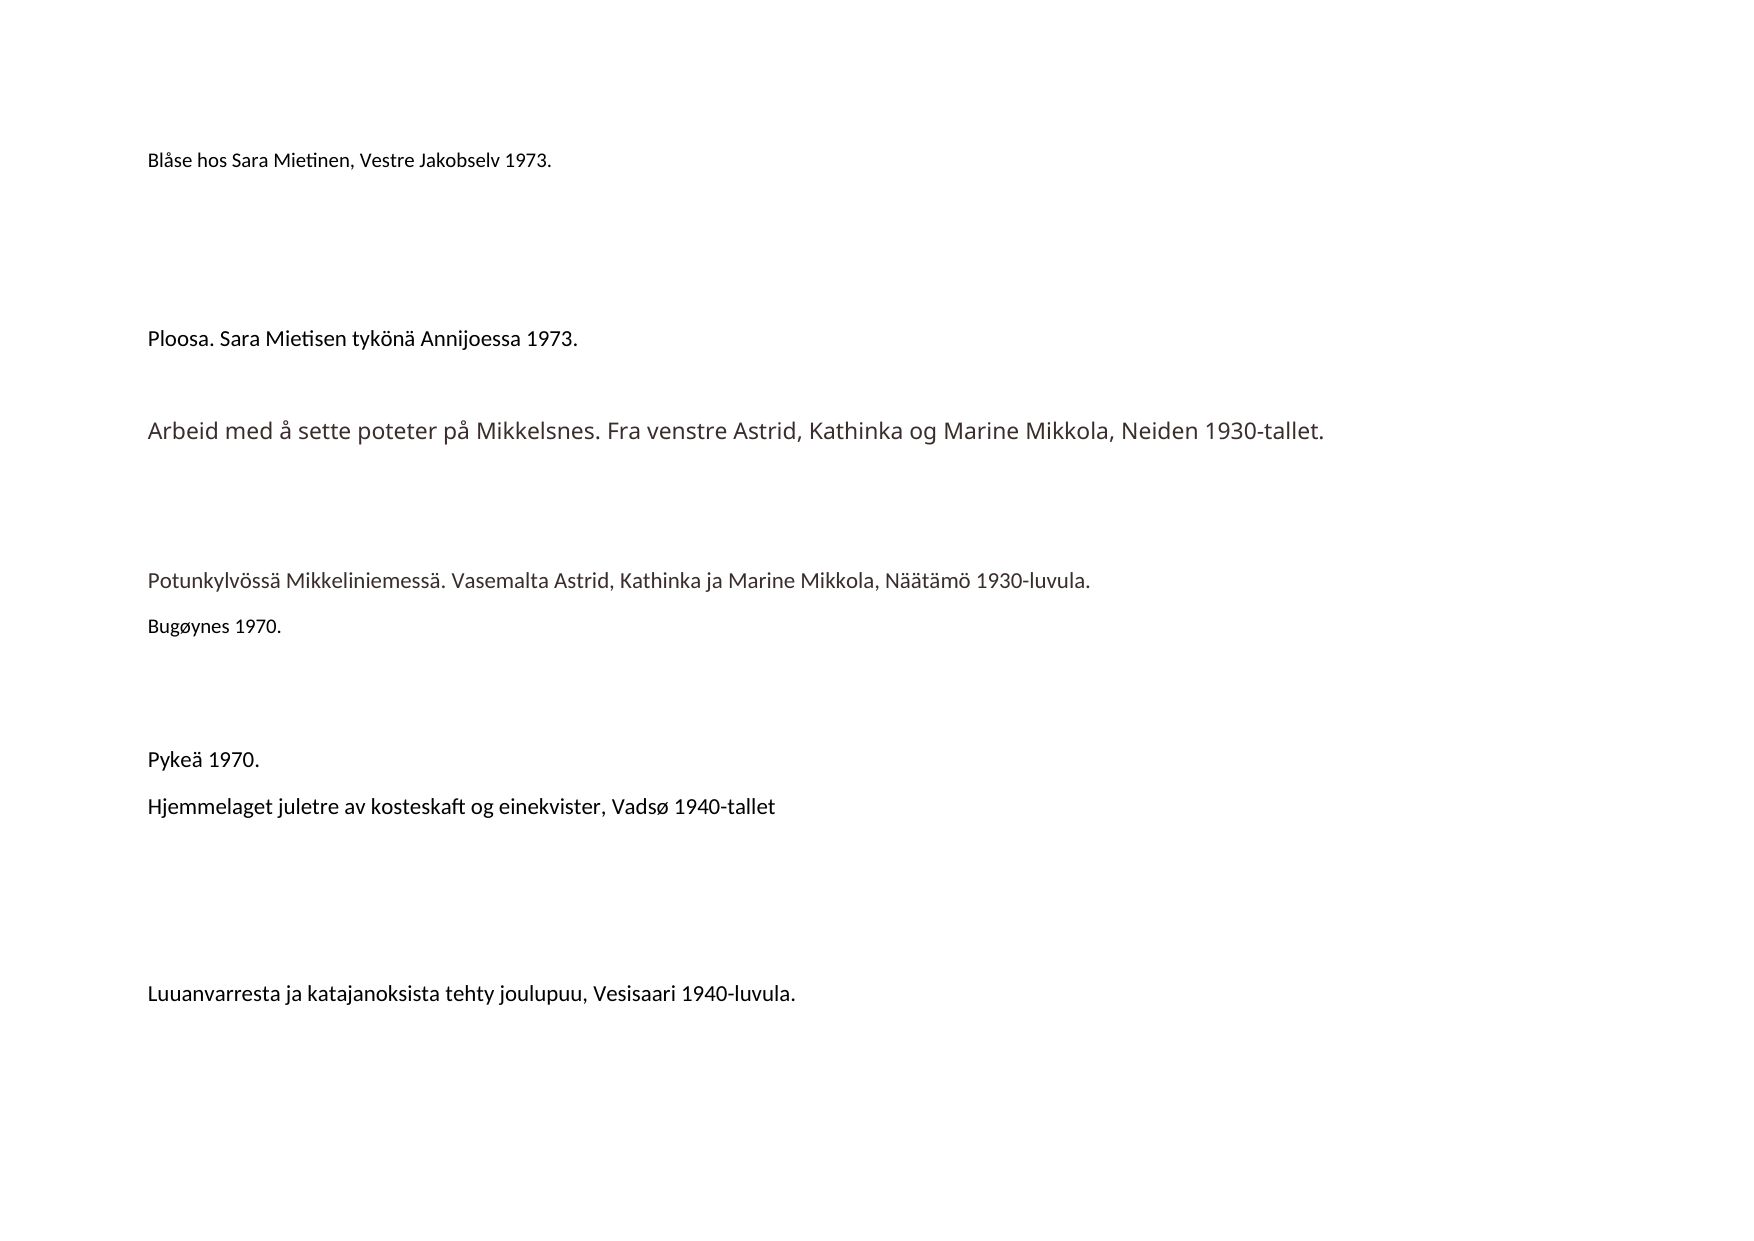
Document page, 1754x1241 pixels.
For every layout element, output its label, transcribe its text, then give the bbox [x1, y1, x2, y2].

text Blåse hos Sara Mietinen, Vestre Jakobselv 1973. [148, 148, 1606, 173]
text Hjemmelaget juletre av kosteskaft og einekvister, Vadsø 1940-tallet [148, 792, 1606, 820]
text Luuanvarresta ja katajanoksista tehty joulupuu, Vesisaari 1940-luvula. [148, 979, 1606, 1007]
text Pykeä 1970. [148, 745, 1606, 773]
text Bugøynes 1970. [148, 613, 1606, 638]
text Ploosa. Sara Mietisen tykönä Annijoessa 1973. [148, 324, 1606, 352]
text Potunkylvössä Mikkeliniemessä. Vasemalta Astrid, Kathinka ja Marine Mikkola, Näätämö 1930-luvula. [148, 566, 1606, 594]
text Arbeid med å sette poteter på Mikkelsnes. Fra venstre Astrid, Kathinka og Marine Mikkola, Neiden 1930-tallet. [148, 415, 1606, 446]
